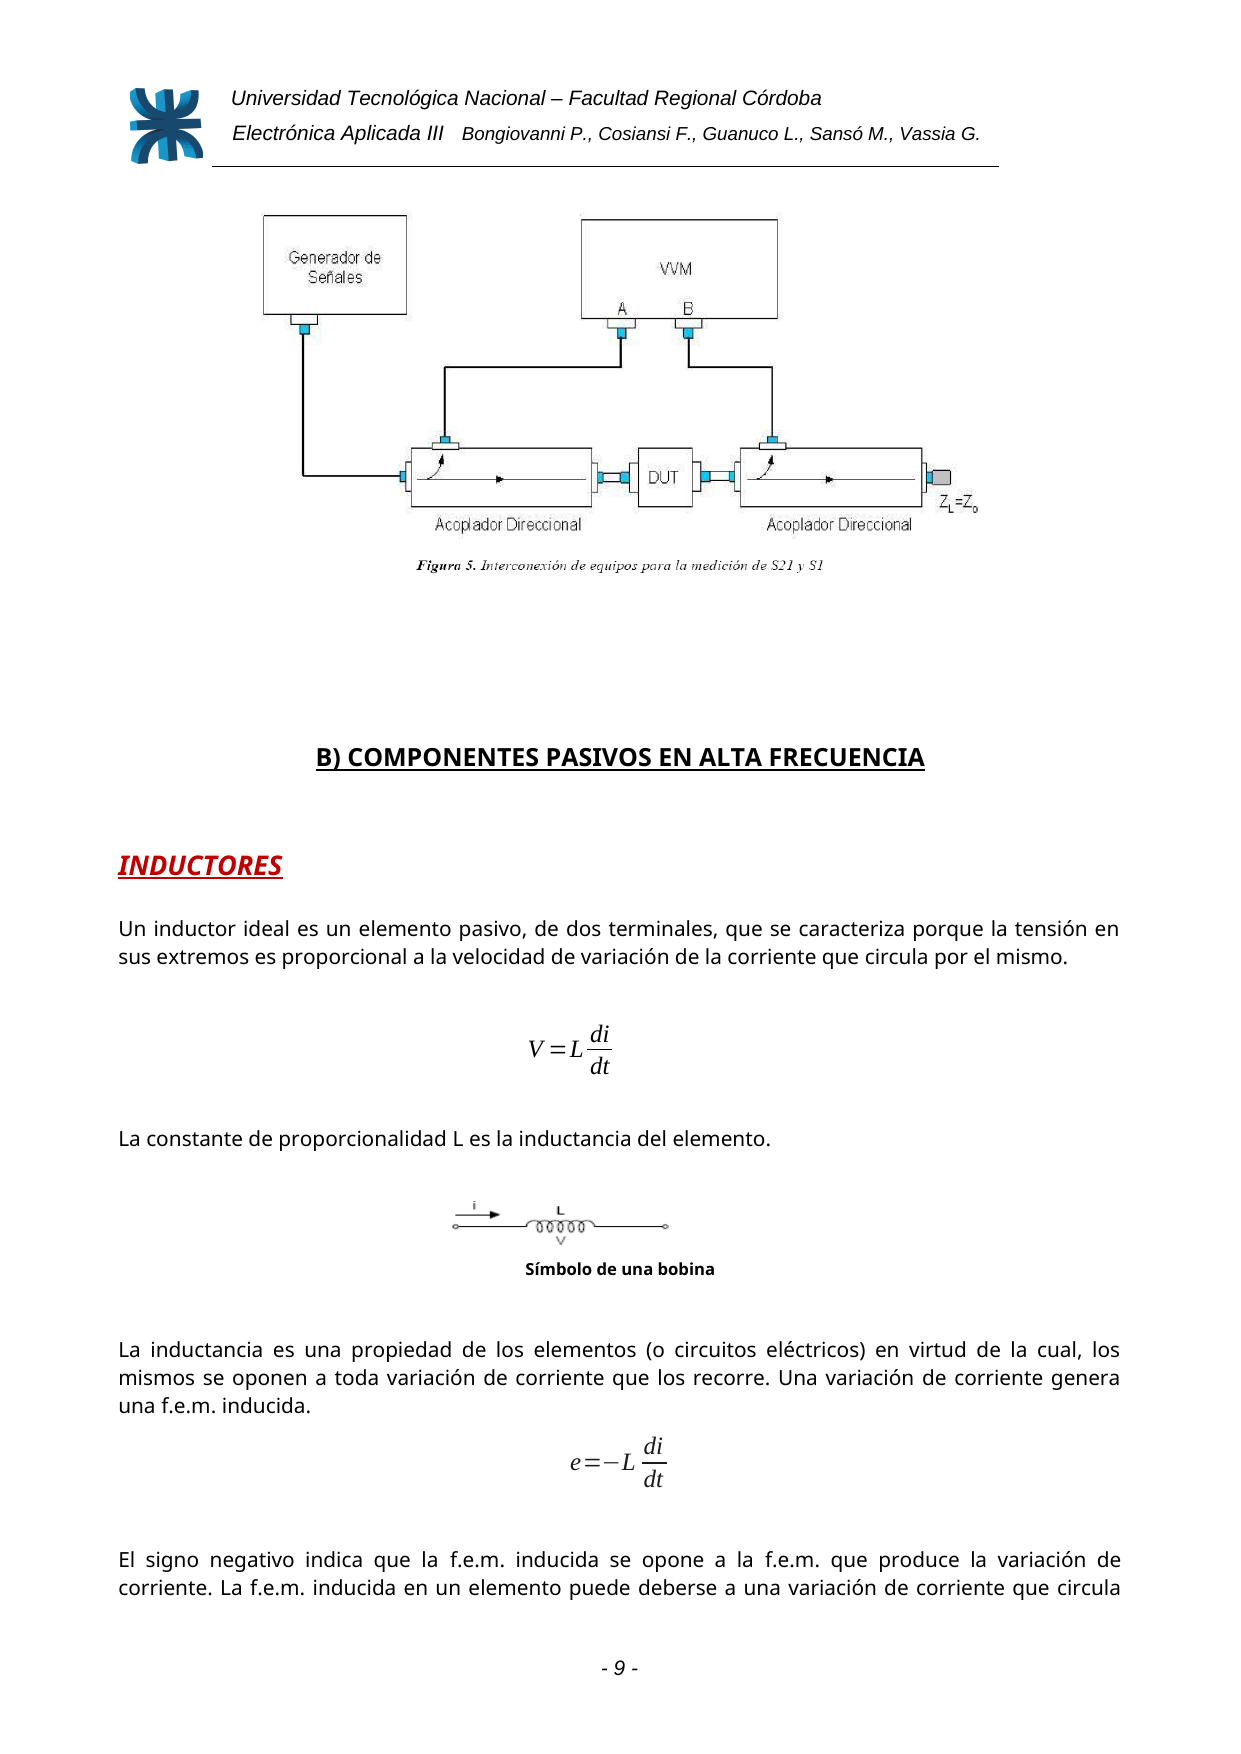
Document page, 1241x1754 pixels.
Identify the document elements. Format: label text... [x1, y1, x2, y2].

text La inductancia es una propiedad de los elementos (o circuitos eléctricos) en virtud de la cual, los mismos se oponen a toda variación de corriente que los recorre. Una variación de corriente genera una f.e.m. inducida. [118, 1335, 1122, 1420]
text INDUCTORES [118, 846, 1122, 883]
text El signo negativo indica que la f.e.m. inducida se opone a la f.e.m. que produce la variación de corriente. La f.e.m. inducida en un elemento puede deberse a una variación de corriente que circula [118, 1545, 1122, 1602]
text B) COMPONENTES PASIVOS EN ALTA FRECUENCIA [118, 740, 1122, 774]
text La constante de proporcionalidad L es la inductancia del elemento. [118, 1124, 1122, 1153]
text Símbolo de una bobina [118, 1258, 1122, 1281]
picture [129, 88, 203, 164]
text Un inductor ideal es un elemento pasivo, de dos terminales, que se caracteriza porque la tensión en sus extremos es proporcional a la velocidad de variación de la corriente que circula por el mismo. [118, 914, 1122, 971]
